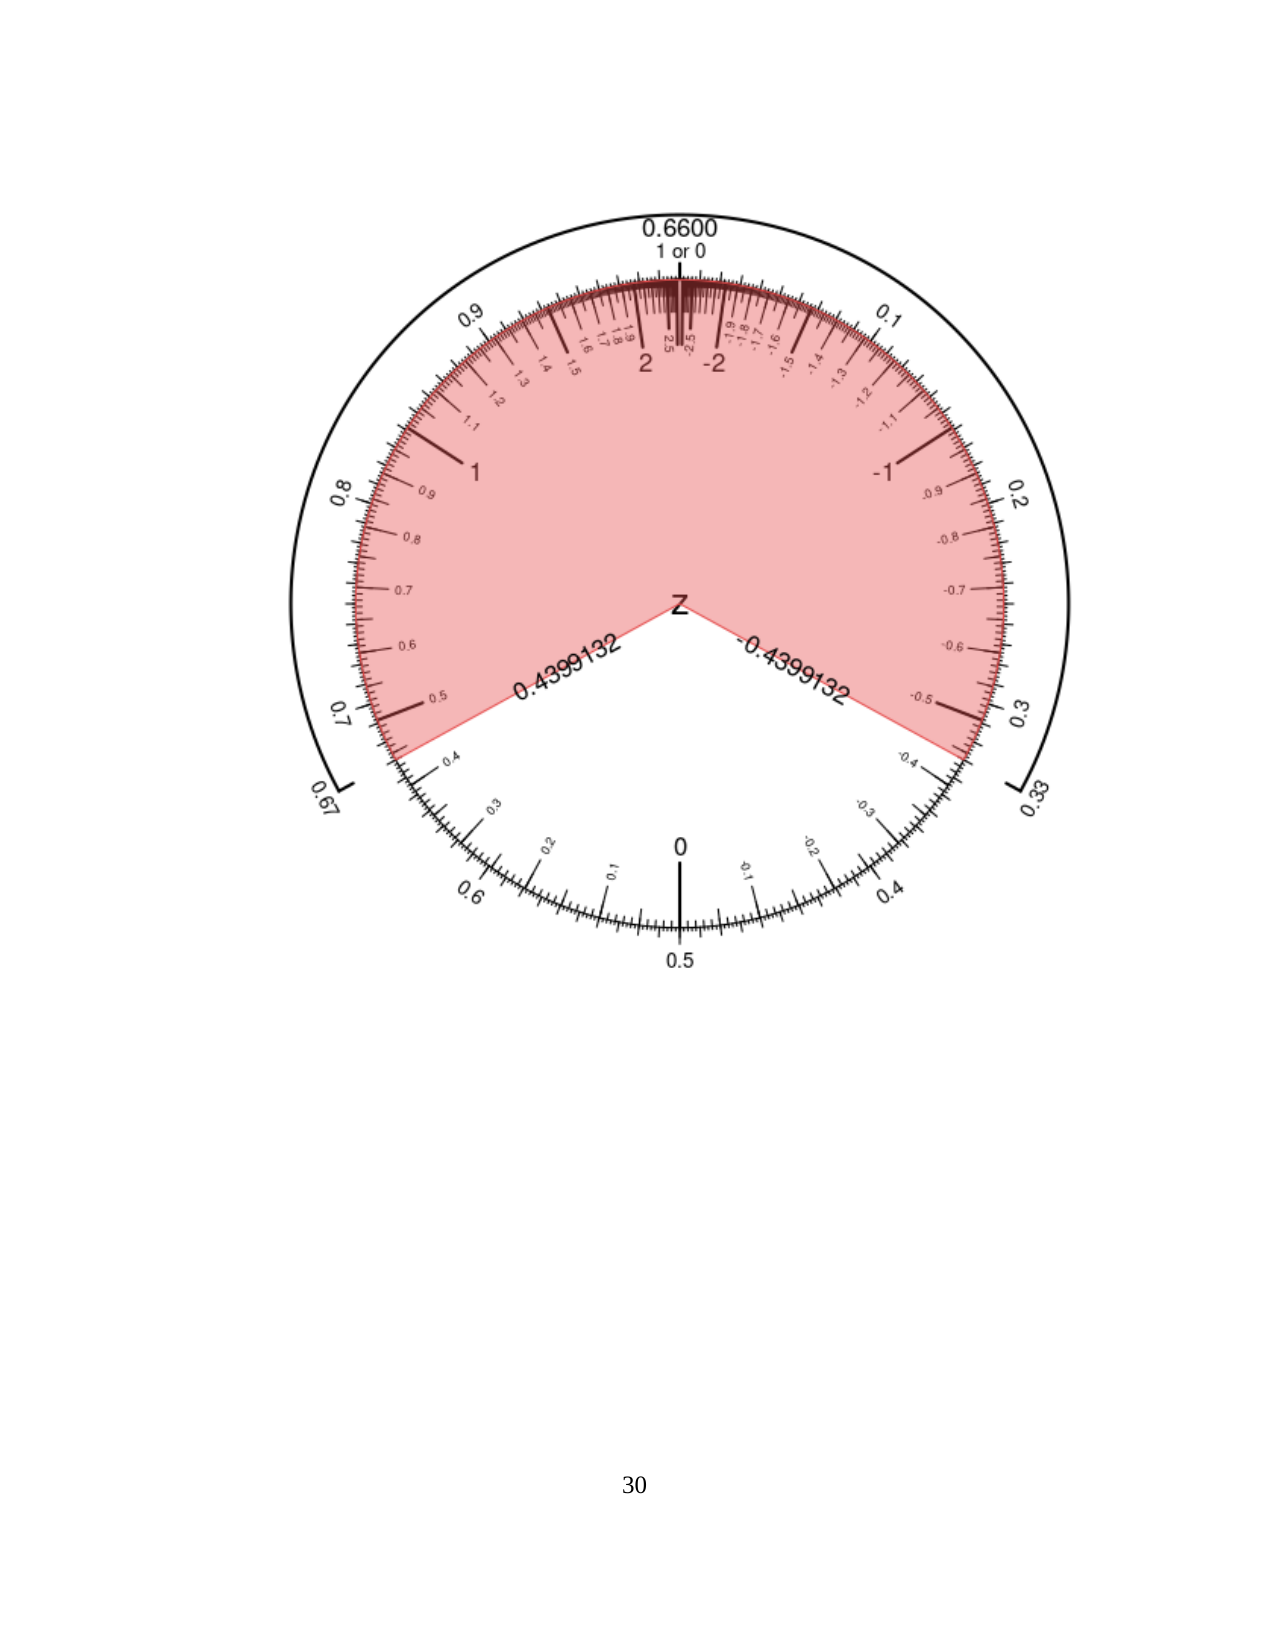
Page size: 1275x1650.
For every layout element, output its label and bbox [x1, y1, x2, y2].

picture [225, 150, 1134, 1059]
